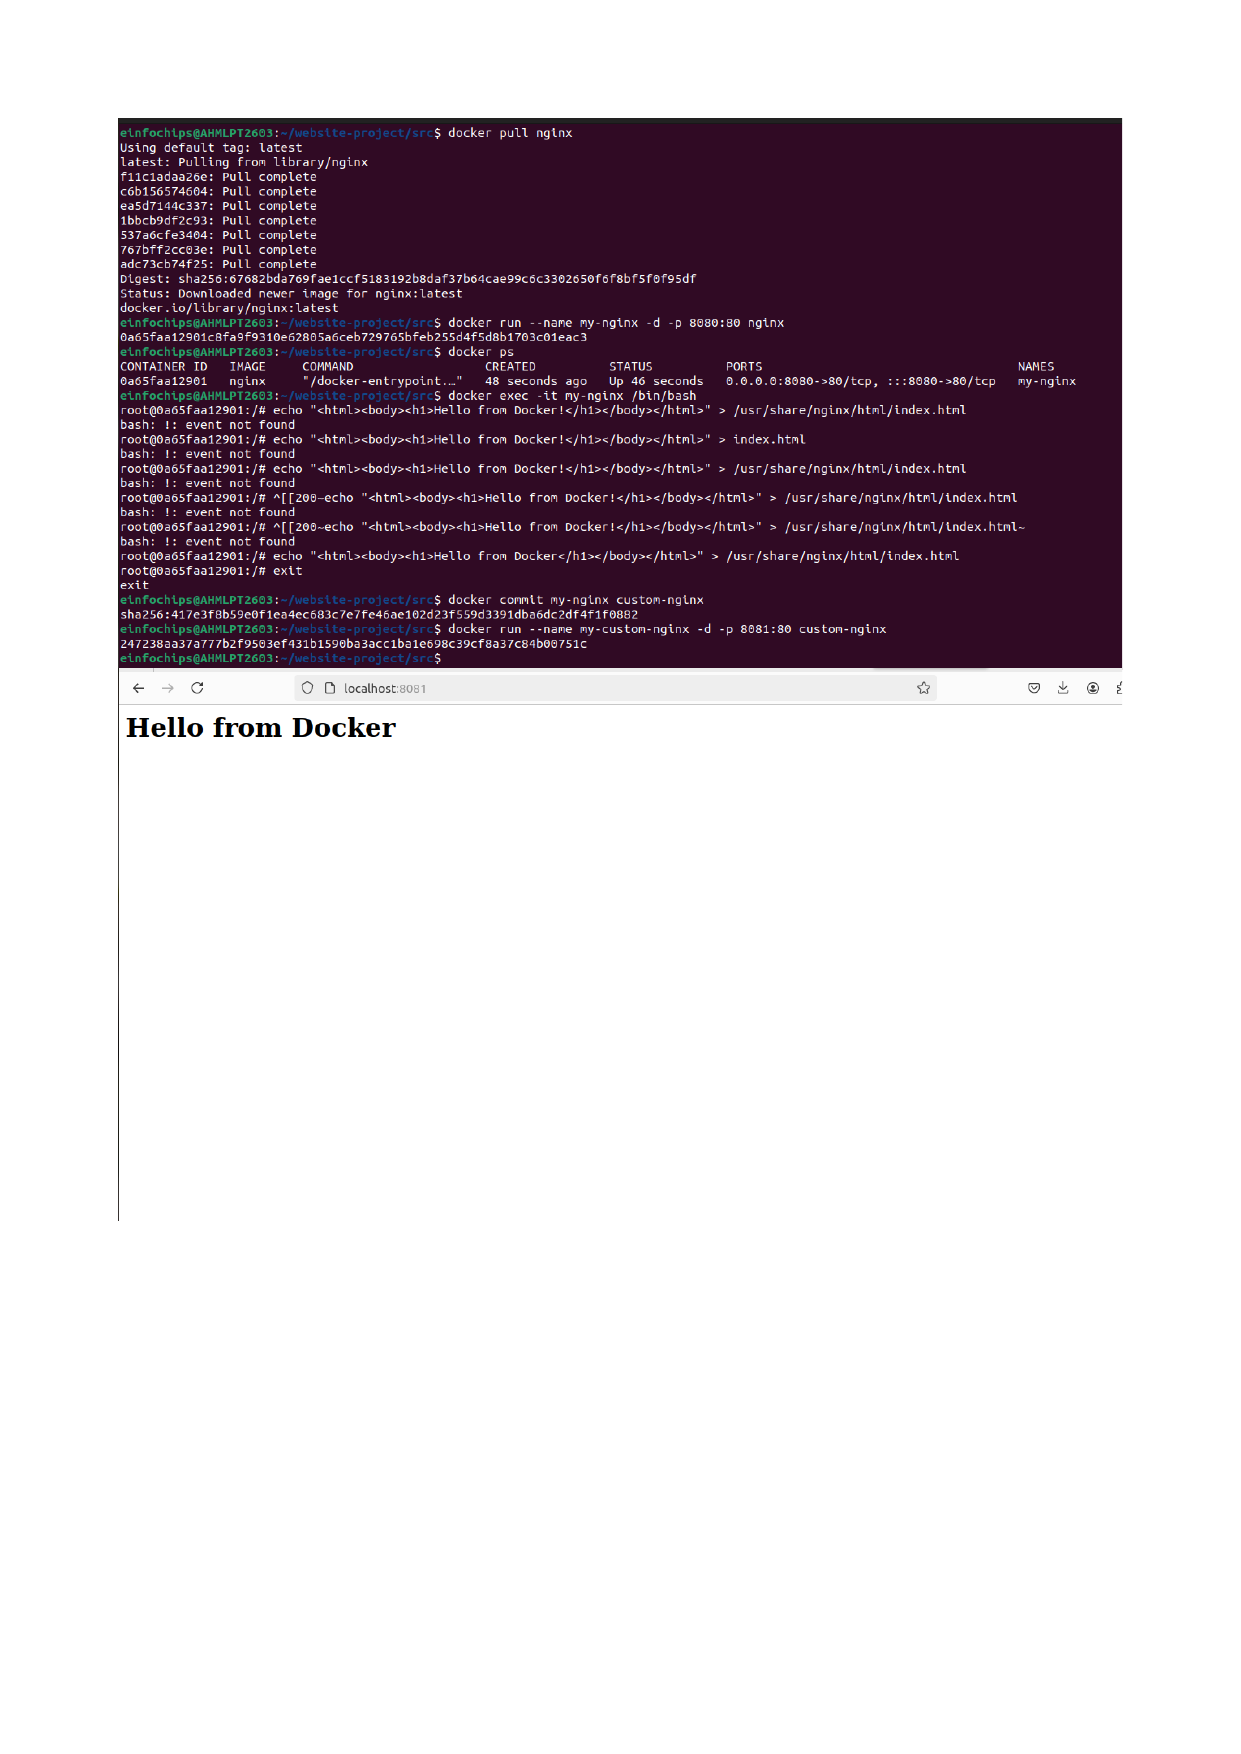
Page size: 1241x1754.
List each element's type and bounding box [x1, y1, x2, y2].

picture [118, 118, 1123, 1221]
